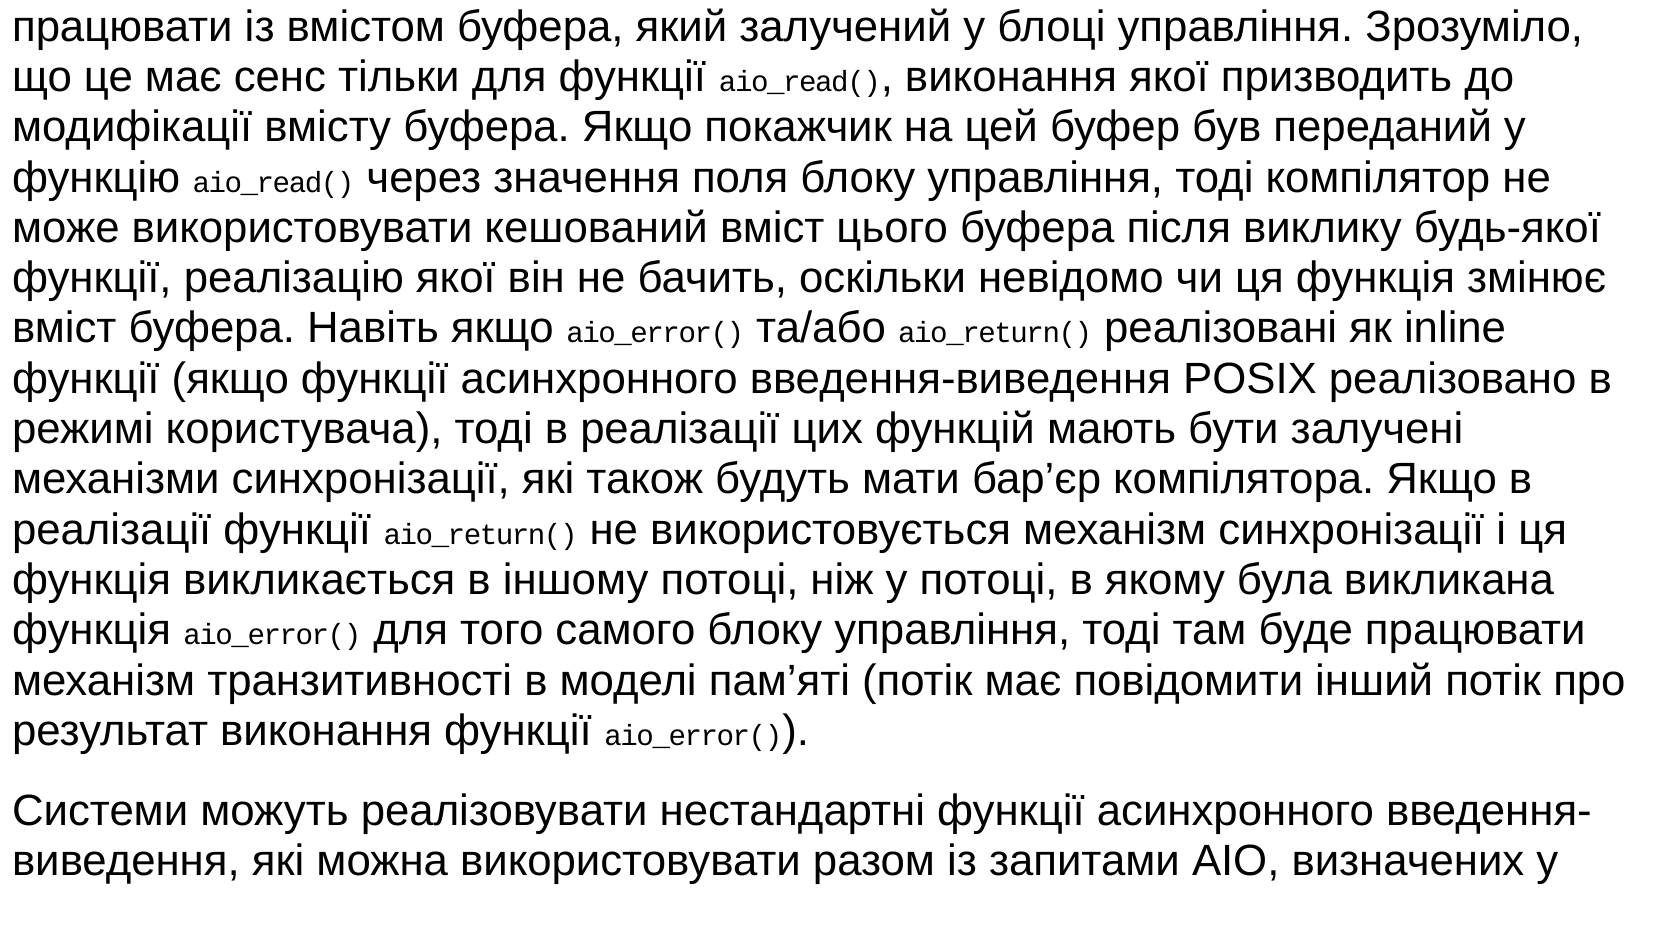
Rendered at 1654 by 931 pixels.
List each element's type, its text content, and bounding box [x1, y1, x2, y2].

text працювати із вмістом буфера, який залучений у блоці управління. Зрозуміло, що це має сенс тільки для функції aio_read(), виконання якої призводить до модифікації вмісту буфера. Якщо покажчик на цей буфер був переданий у функцію aio_read() через значення поля блоку управління, тоді компілятор не може використовувати кешований вміст цього буфера після виклику будь-якої функції, реалізацію якої він не бачить, оскільки невідомо чи ця функція змінює вміст буфера. Навіть якщо aio_error() та/або aio_return() реалізовані як inline функції (якщо функції асинхронного введення-виведення POSIX реалізовано в режимі користувача), тоді в реалізації цих функцій мають бути залучені механізми синхронізації, які також будуть мати бар’єр компілятора. Якщо в реалізації функції aio_return() не використовується механізм синхронізації і ця функція викликається в іншому потоці, ніж у потоці, в якому була викликана функція aio_error() для того самого блоку управління, тоді там буде працювати механізм транзитивності в моделі пам’яті (потік має повідомити інший потік про результат виконання функції aio_error()). [12, 0, 1642, 755]
text Системи можуть реалізовувати нестандартні функції асинхронного введення-виведення, які можна використовувати разом із запитами AIO, визначених у [12, 784, 1642, 885]
